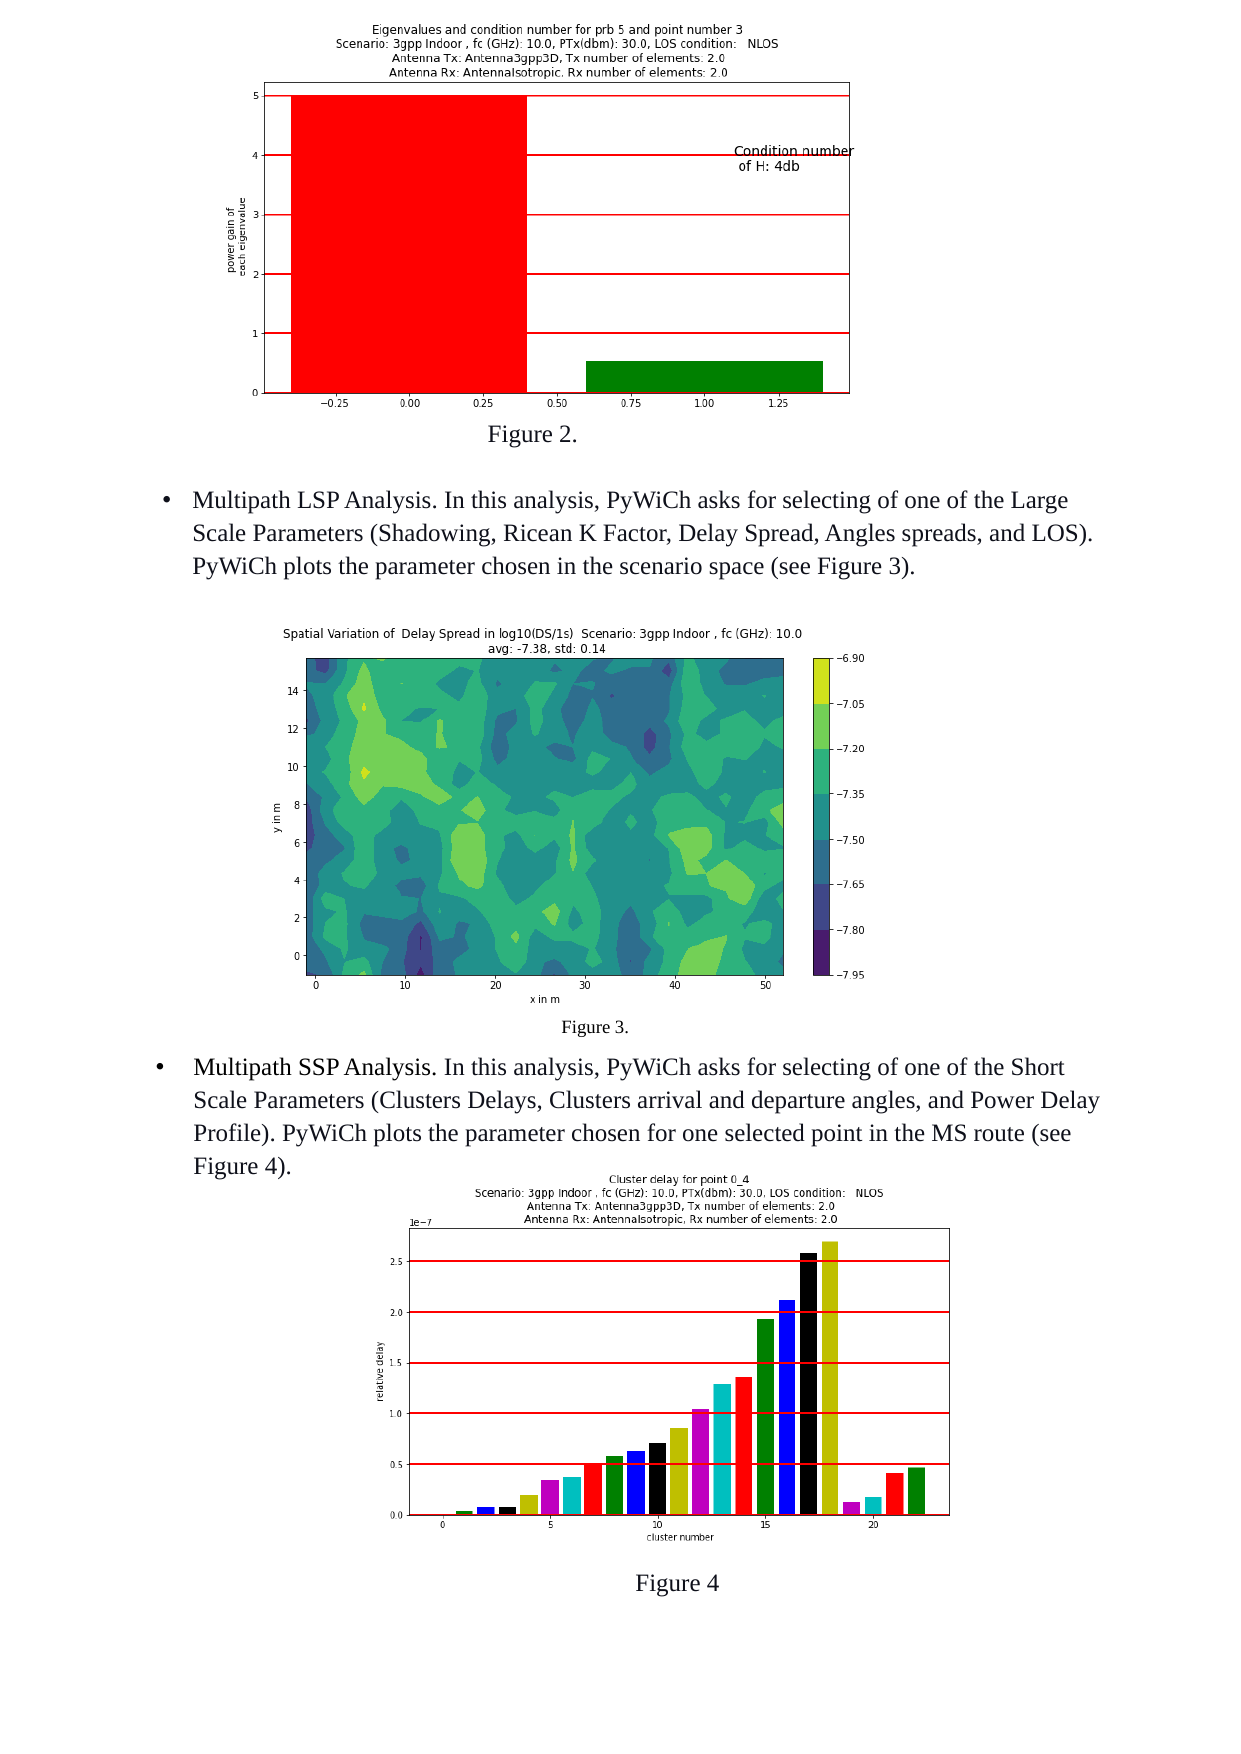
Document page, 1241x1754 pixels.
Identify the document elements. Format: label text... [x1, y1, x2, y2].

picture [221, 17, 864, 415]
picture [266, 621, 871, 1011]
list Figure 2. [458, 118, 1122, 448]
text Figure 3. [118, 1016, 1122, 1037]
list Multipath SSP Analysis. In this analysis, PyWiCh asks for selecting of one of the Short Scale Parameters (Clusters Delays, Clusters arrival and departure angles, and Power Delay Profile). PyWiCh plots the parameter chosen for one selected point in the MS route (see Figure 4). [156, 1052, 1122, 1179]
picture [370, 1168, 955, 1548]
list Multipath LSP Analysis. In this analysis, PyWiCh asks for selecting of one of the Large Scale Parameters (Shadowing, Ricean K Factor, Delay Spread, Angles spreads, and LOS). PyWiCh plots the parameter chosen in the scenario space (see Figure 3). [162, 485, 1122, 580]
text Figure 4 [118, 1568, 1122, 1597]
